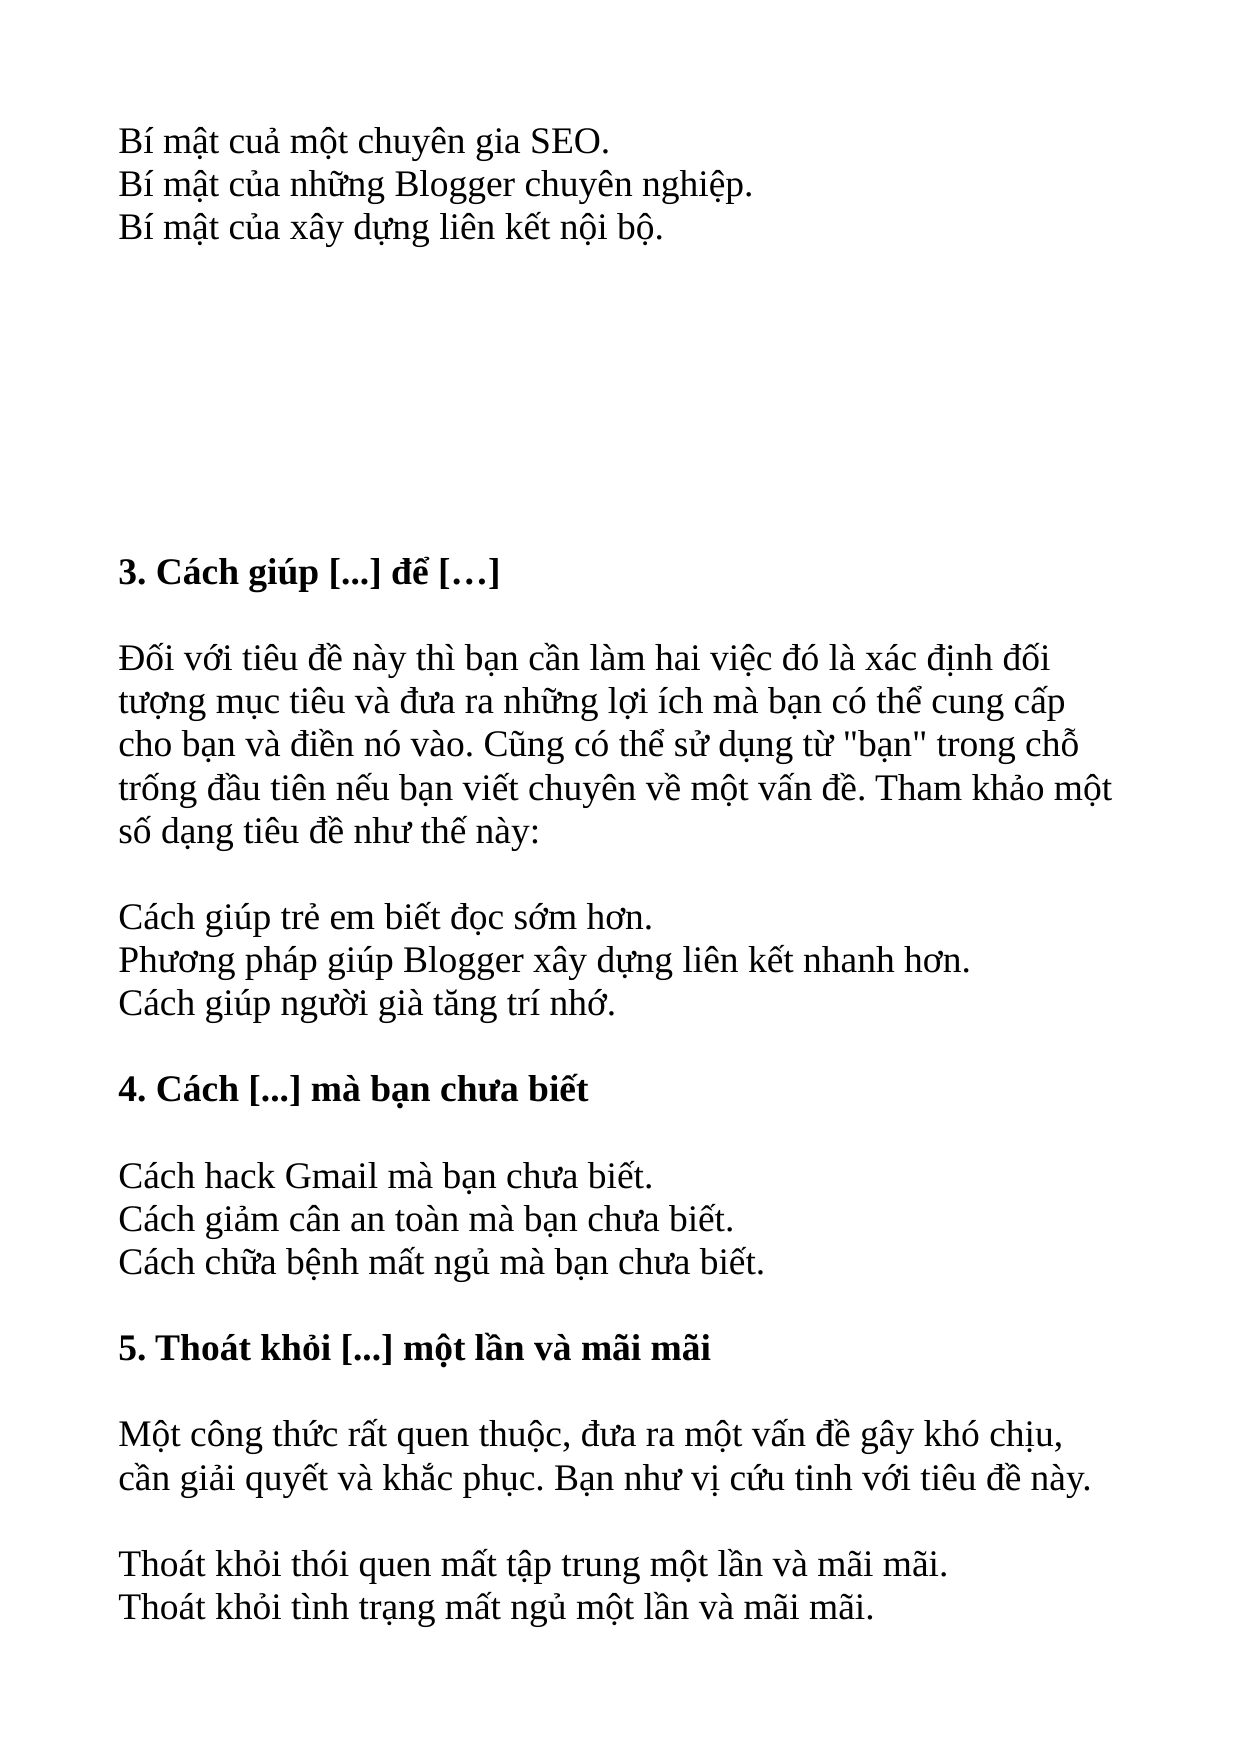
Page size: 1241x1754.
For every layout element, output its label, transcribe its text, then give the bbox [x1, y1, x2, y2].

text Bí mật cuả một chuyên gia SEO. [118, 118, 1122, 161]
text Cách hack Gmail mà bạn chưa biết. [118, 1153, 1122, 1196]
text 4. Cách [...] mà bạn chưa biết [118, 1067, 1122, 1110]
text Bí mật của xây dựng liên kết nội bộ. [118, 204, 1122, 247]
text 3. Cách giúp [...] để […] [118, 549, 1122, 592]
text Cách giúp trẻ em biết đọc sớm hơn. [118, 894, 1122, 937]
text Đối với tiêu đề này thì bạn cần làm hai việc đó là xác định đối tượng mục tiêu và đưa ra những lợi ích mà bạn có thể cung cấp cho bạn và điền nó vào. Cũng có thể sử dụng từ "bạn" trong chỗ trống đầu tiên nếu bạn viết chuyên về một vấn đề. Tham khảo một số dạng tiêu đề như thế này: [118, 636, 1122, 851]
text Thoát khỏi thói quen mất tập trung một lần và mãi mãi. [118, 1541, 1122, 1584]
text Cách chữa bệnh mất ngủ mà bạn chưa biết. [118, 1239, 1122, 1282]
text Một công thức rất quen thuộc, đưa ra một vấn đề gây khó chịu, cần giải quyết và khắc phục. Bạn như vị cứu tinh với tiêu đề này. [118, 1412, 1122, 1498]
text Phương pháp giúp Blogger xây dựng liên kết nhanh hơn. [118, 937, 1122, 981]
text 5. Thoát khỏi [...] một lần và mãi mãi [118, 1326, 1122, 1369]
text Cách giúp người già tăng trí nhớ. [118, 981, 1122, 1024]
text Thoát khỏi tình trạng mất ngủ một lần và mãi mãi. [118, 1584, 1122, 1627]
text Cách giảm cân an toàn mà bạn chưa biết. [118, 1196, 1122, 1239]
text Bí mật của những Blogger chuyên nghiệp. [118, 161, 1122, 204]
